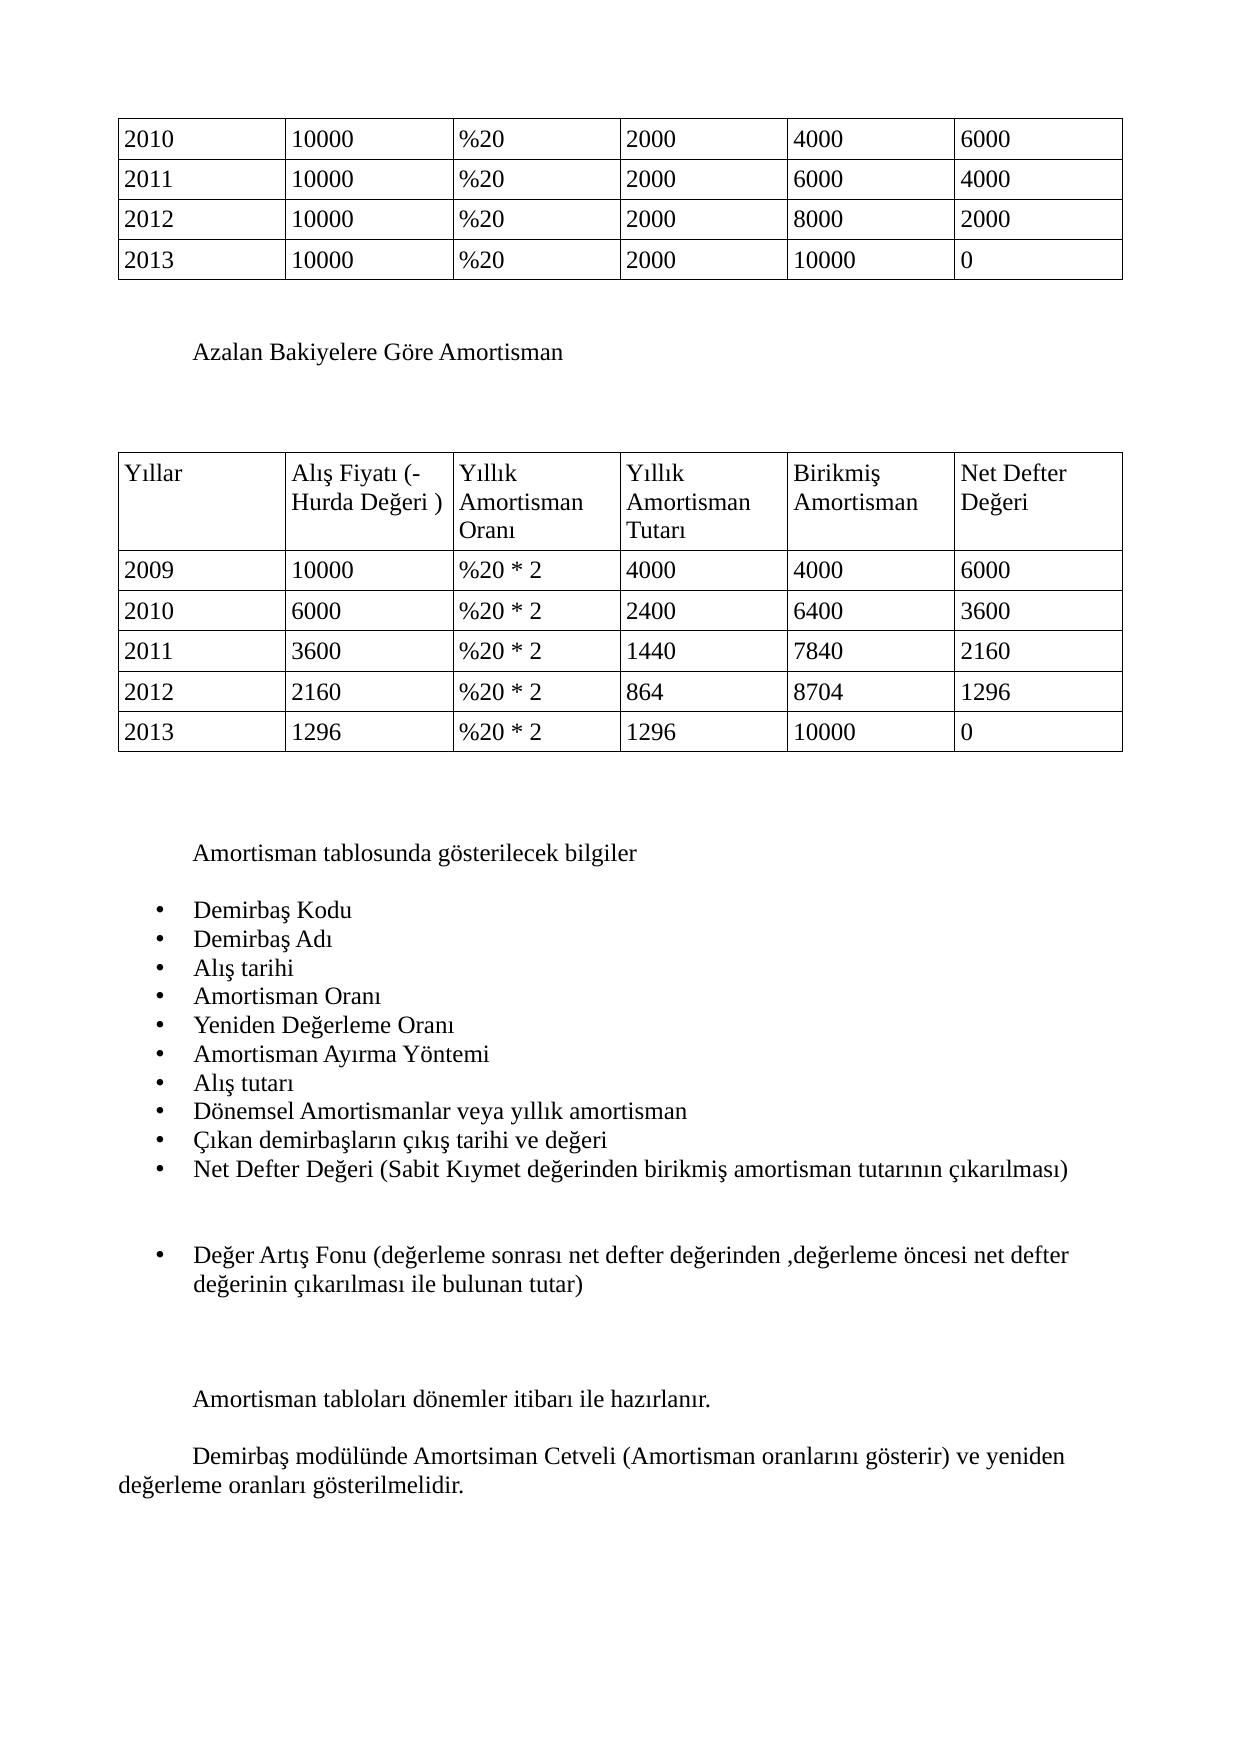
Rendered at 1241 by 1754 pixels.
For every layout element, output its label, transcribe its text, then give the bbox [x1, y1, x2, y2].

table_cell 2000 [621, 240, 787, 279]
table_cell 2010 [119, 119, 285, 158]
table_cell 10000 [286, 200, 453, 239]
table_cell 6000 [955, 551, 1122, 590]
table_cell 3600 [286, 631, 453, 671]
table_cell 1440 [621, 631, 787, 671]
text Azalan Bakiyelere Göre Amortisman [118, 337, 1122, 366]
list Çıkan demirbaşların çıkış tarihi ve değeri [156, 1125, 1122, 1154]
table_cell 8704 [788, 672, 954, 711]
table_cell %20 * 2 [454, 712, 620, 751]
table_cell 10000 [286, 119, 453, 158]
table_cell 2011 [119, 160, 285, 199]
table_cell 7840 [788, 631, 954, 671]
table_cell %20 [454, 240, 620, 279]
table_cell 6000 [286, 591, 453, 630]
text Demirbaş modülünde Amortsiman Cetveli (Amortisman oranlarını gösterir) ve yeniden değerleme oranları gösterilmelidir. [118, 1441, 1122, 1499]
table_cell 3600 [955, 591, 1122, 630]
text Amortisman tablosunda gösterilecek bilgiler [118, 838, 1122, 866]
table_cell 2160 [955, 631, 1122, 671]
table_header Yıllık Amortisman Oranı [454, 453, 620, 550]
table_cell 10000 [788, 240, 954, 279]
table_cell 8000 [788, 200, 954, 239]
table_cell 6000 [788, 160, 954, 199]
table_cell 2011 [119, 631, 285, 671]
table_cell 2012 [119, 672, 285, 711]
table_cell 1296 [621, 712, 787, 751]
table_cell 2009 [119, 551, 285, 590]
table_cell 10000 [788, 712, 954, 751]
table_cell %20 [454, 200, 620, 239]
table_cell 6400 [788, 591, 954, 630]
table_cell 2013 [119, 712, 285, 751]
text Amortisman tabloları dönemler itibarı ile hazırlanır. [118, 1384, 1122, 1413]
list Değer Artış Fonu (değerleme sonrası net defter değerinden ,değerleme öncesi net defter değerinin çıkarılması ile bulunan tutar) [156, 1240, 1122, 1298]
list Amortisman Ayırma Yöntemi [156, 1039, 1122, 1068]
table_cell 4000 [788, 119, 954, 158]
table_header Alış Fiyatı (- Hurda Değeri ) [286, 453, 453, 550]
table_header Yıllar [119, 453, 285, 550]
table_cell 1296 [286, 712, 453, 751]
table_header Birikmiş Amortisman [788, 453, 954, 550]
table_cell %20 [454, 160, 620, 199]
table_cell 2000 [621, 200, 787, 239]
table_cell 2012 [119, 200, 285, 239]
table_cell 2160 [286, 672, 453, 711]
table_header Yıllık Amortisman Tutarı [621, 453, 787, 550]
table_header Net Defter Değeri [955, 453, 1122, 550]
table_cell 6000 [955, 119, 1122, 158]
table_cell 2000 [621, 160, 787, 199]
table_cell 2010 [119, 591, 285, 630]
list Demirbaş Adı [156, 924, 1122, 953]
table_cell %20 * 2 [454, 672, 620, 711]
table_cell 4000 [621, 551, 787, 590]
table_cell 10000 [286, 160, 453, 199]
table_cell %20 * 2 [454, 631, 620, 671]
list Amortisman Oranı [156, 981, 1122, 1010]
table_cell 864 [621, 672, 787, 711]
table_cell %20 [454, 119, 620, 158]
table_cell 10000 [286, 551, 453, 590]
list Demirbaş Kodu [156, 895, 1122, 924]
table_cell 4000 [955, 160, 1122, 199]
list Alış tarihi [156, 953, 1122, 981]
table_cell 4000 [788, 551, 954, 590]
table_cell %20 * 2 [454, 591, 620, 630]
list Net Defter Değeri (Sabit Kıymet değerinden birikmiş amortisman tutarının çıkarılması) [156, 1154, 1122, 1183]
table_cell 2000 [621, 119, 787, 158]
list Dönemsel Amortismanlar veya yıllık amortisman [156, 1096, 1122, 1125]
table_cell 2000 [955, 200, 1122, 239]
table_cell 1296 [955, 672, 1122, 711]
table_cell 0 [955, 240, 1122, 279]
list Yeniden Değerleme Oranı [156, 1010, 1122, 1039]
table_cell 10000 [286, 240, 453, 279]
table_cell %20 * 2 [454, 551, 620, 590]
table_cell 2400 [621, 591, 787, 630]
table_cell 0 [955, 712, 1122, 751]
table_cell 2013 [119, 240, 285, 279]
list Alış tutarı [156, 1068, 1122, 1096]
